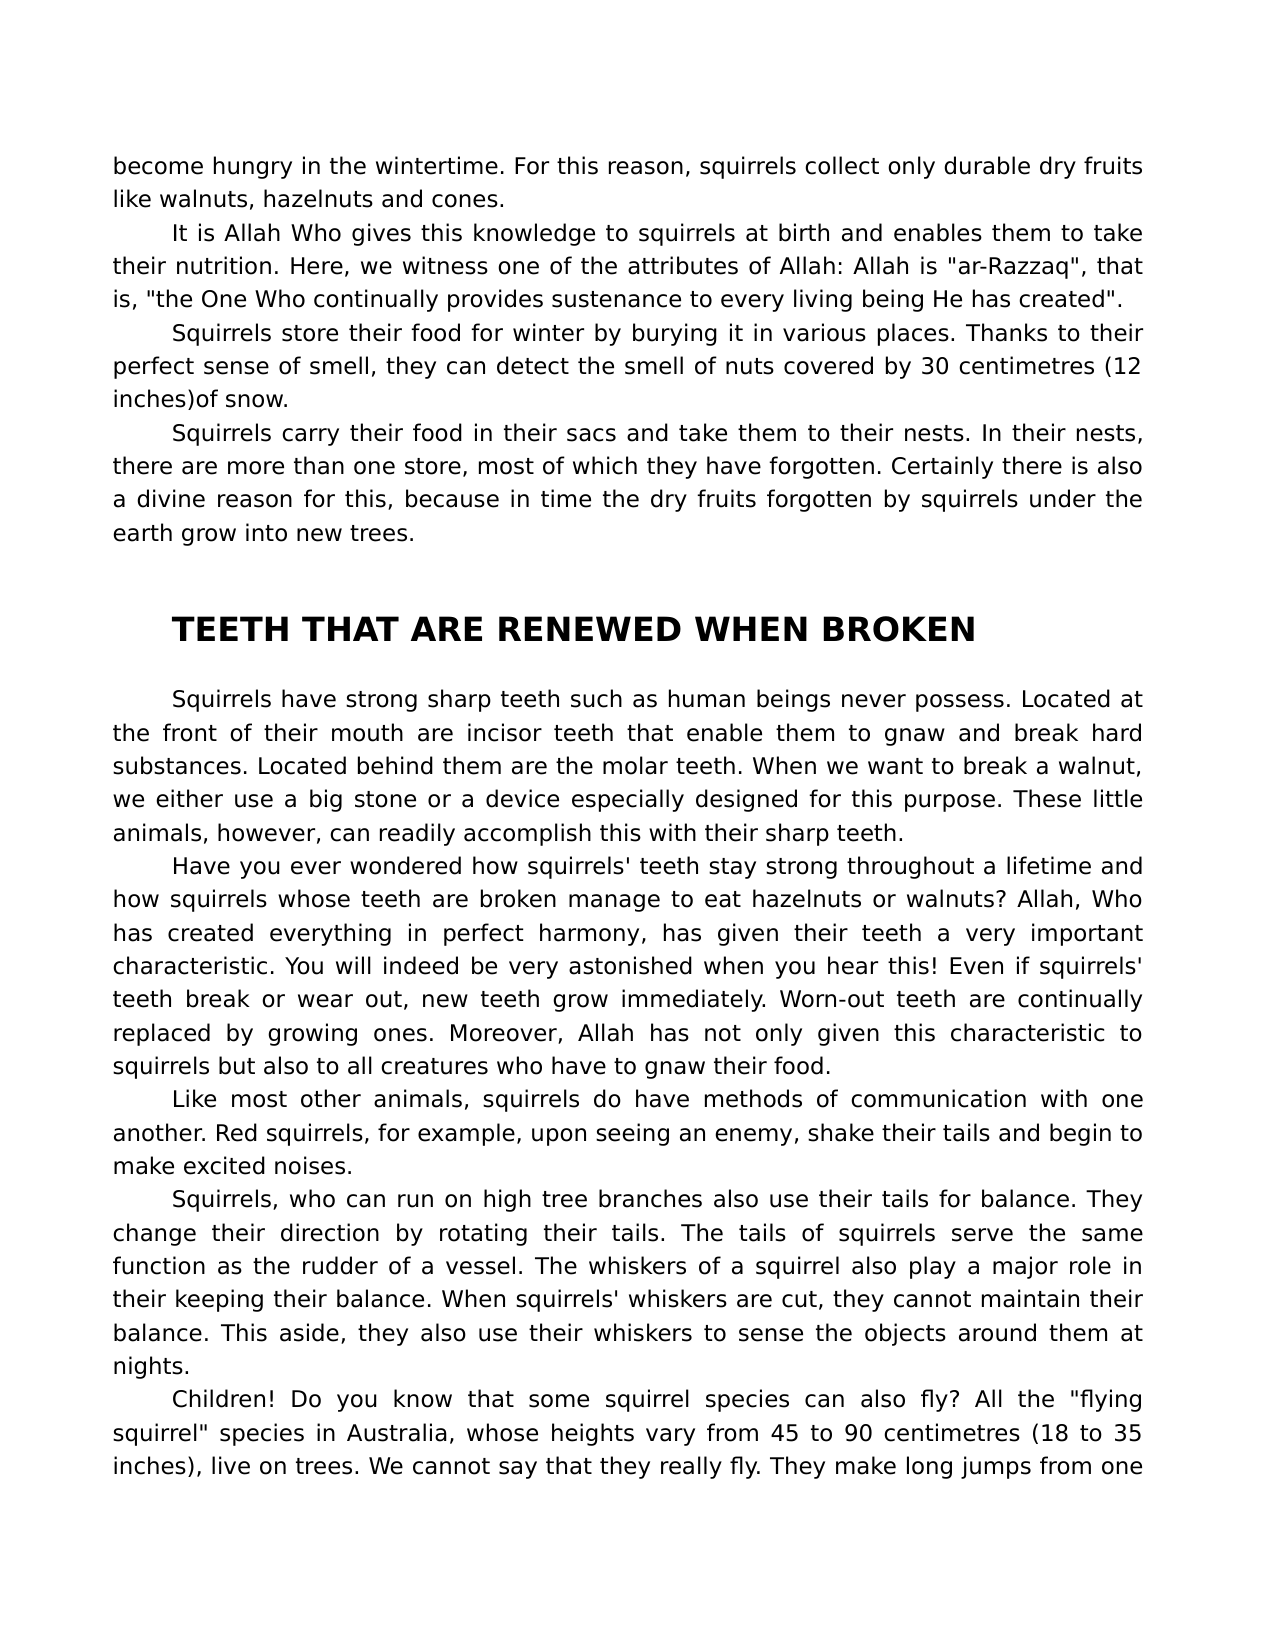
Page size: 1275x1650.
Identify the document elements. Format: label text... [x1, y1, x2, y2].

text It is Allah Who gives this knowledge to squirrels at birth and enables them to take their nutrition. Here, we witness one of the attributes of Allah: Allah is "ar-Razzaq", that is, "the One Who continually provides sustenance to every living being He has created". [112, 214, 1145, 314]
text Squirrels store their food for winter by burying it in various places. Thanks to their perfect sense of smell, they can detect the smell of nuts covered by 30 centimetres (12 inches)of snow. [112, 314, 1145, 414]
text Have you ever wondered how squirrels' teeth stay strong throughout a lifetime and how squirrels whose teeth are broken manage to eat hazelnuts or walnuts? Allah, Who has created everything in perfect harmony, has given their teeth a very important characteristic. You will indeed be very astonished when you hear this! Even if squirrels' teeth break or wear out, new teeth grow immediately. Worn-out teeth are continually replaced by growing ones. Moreover, Allah has not only given this characteristic to squirrels but also to all creatures who have to gnaw their food. [112, 848, 1145, 1081]
text Children! Do you know that some squirrel species can also fly? All the "flying squirrel" species in Australia, whose heights vary from 45 to 90 centimetres (18 to 35 inches), live on trees. We cannot say that they really fly. They make long jumps from one [112, 1381, 1145, 1481]
text Squirrels have strong sharp teeth such as human beings never possess. Located at the front of their mouth are incisor teeth that enable them to gnaw and break hard substances. Located behind them are the molar teeth. When we want to break a walnut, we either use a big stone or a device especially designed for this purpose. These little animals, however, can readily accomplish this with their sharp teeth. [112, 681, 1145, 848]
text Squirrels carry their food in their sacs and take them to their nests. In their nests, there are more than one store, most of which they have forgotten. Certainly there is also a divine reason for this, because in time the dry fruits forgotten by squirrels under the earth grow into new trees. [112, 414, 1145, 548]
text become hungry in the wintertime. For this reason, squirrels collect only durable dry fruits like walnuts, hazelnuts and cones. [112, 148, 1145, 214]
text Like most other animals, squirrels do have methods of communication with one another. Red squirrels, for example, upon seeing an enemy, shake their tails and begin to make excited noises. [112, 1081, 1145, 1181]
text Squirrels, who can run on high tree branches also use their tails for balance. They change their direction by rotating their tails. The tails of squirrels serve the same function as the rudder of a vessel. The whiskers of a squirrel also play a major role in their keeping their balance. When squirrels' whiskers are cut, they cannot maintain their balance. This aside, they also use their whiskers to sense the objects around them at nights. [112, 1181, 1145, 1381]
text TEETH THAT ARE RENEWED WHEN BROKEN [112, 614, 1145, 648]
